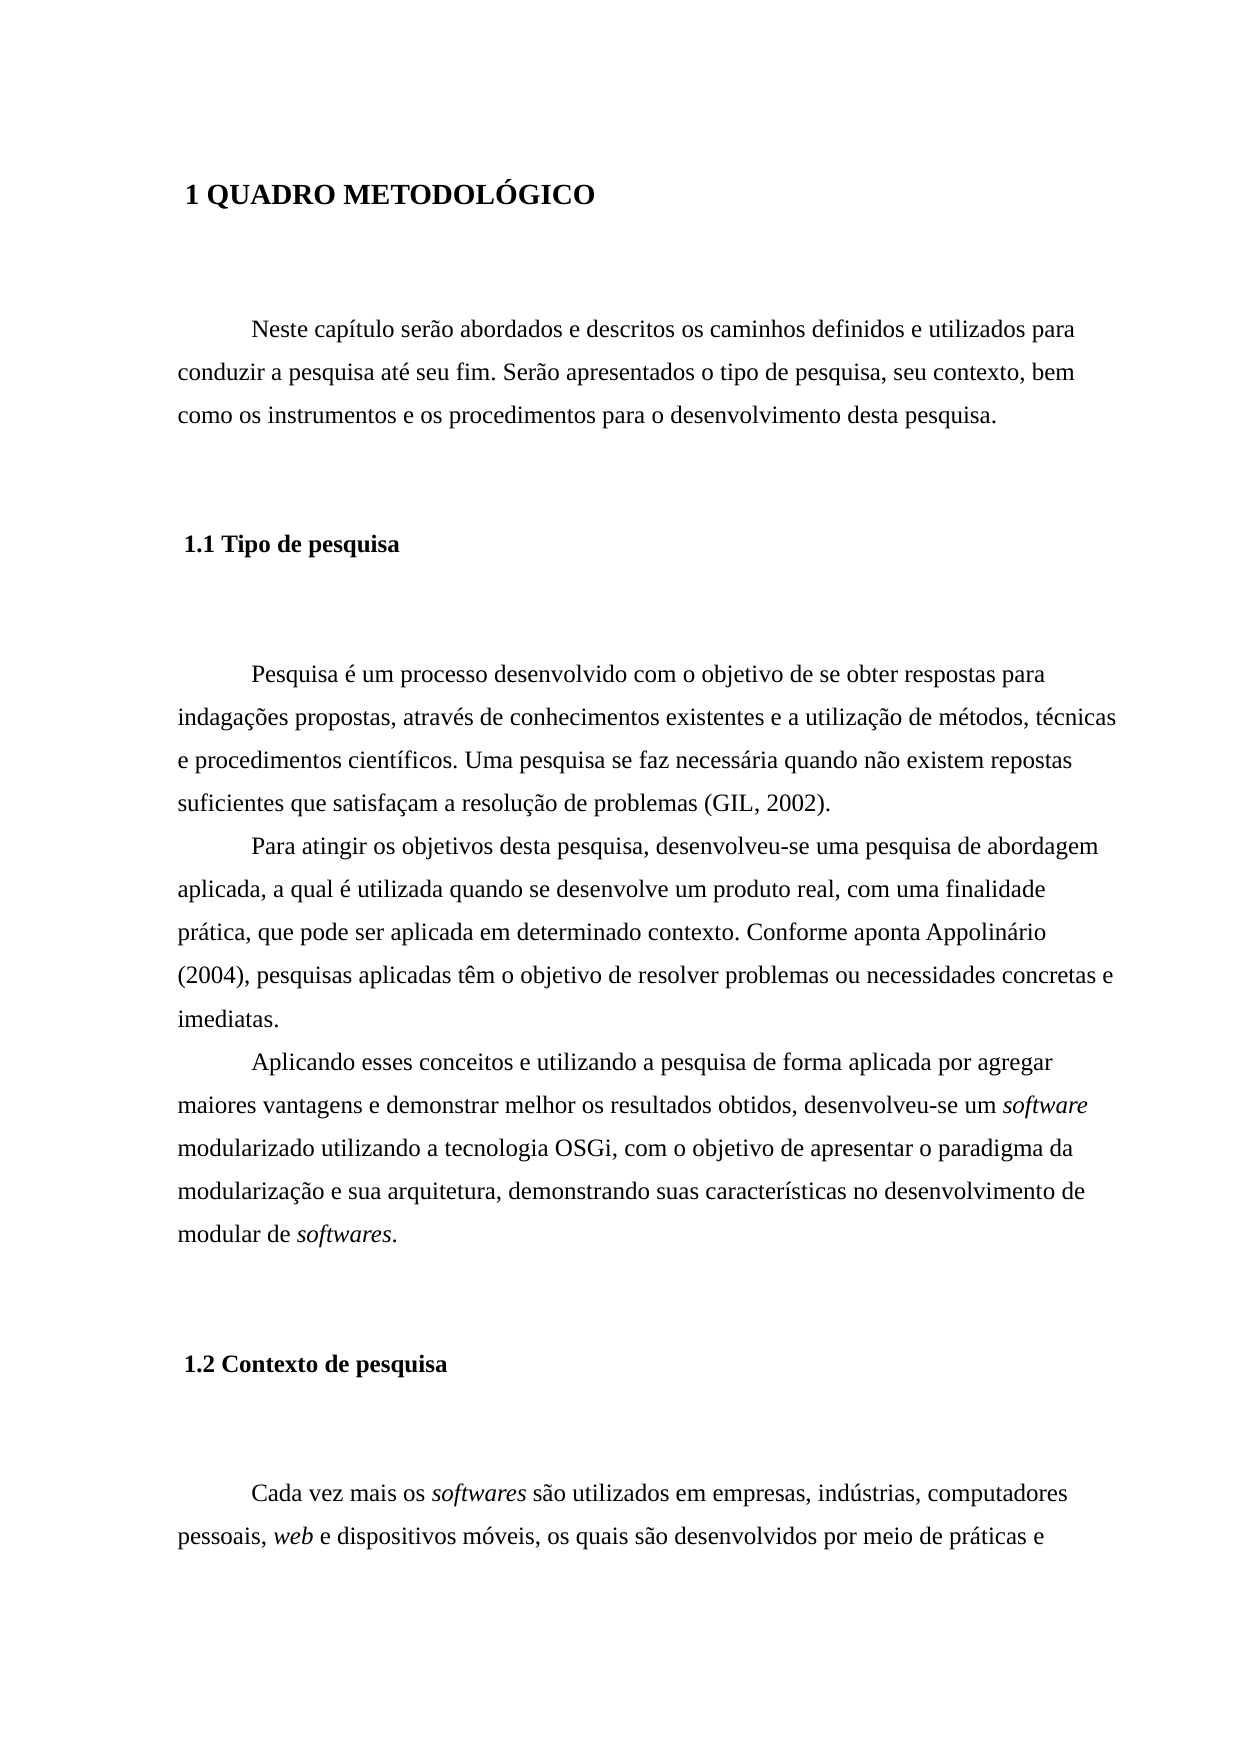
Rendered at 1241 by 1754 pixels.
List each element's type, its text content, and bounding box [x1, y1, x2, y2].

subtitle Contexto de pesquisa [177, 1349, 1122, 1377]
text Pesquisa é um processo desenvolvido com o objetivo de se obter respostas para indagações propostas, através de conhecimentos existentes e a utilização de métodos, técnicas e procedimentos científicos. Uma pesquisa se faz necessária quando não existem repostas suficientes que satisfaçam a resolução de problemas (GIL, 2002). [177, 659, 1122, 817]
subtitle Tipo de pesquisa [177, 529, 1122, 558]
subtitle Quadro metodológico [177, 177, 1122, 211]
text Neste capítulo serão abordados e descritos os caminhos definidos e utilizados para conduzir a pesquisa até seu fim. Serão apresentados o tipo de pesquisa, seu contexto, bem como os instrumentos e os procedimentos para o desenvolvimento desta pesquisa. [177, 314, 1122, 429]
text Cada vez mais os softwares são utilizados em empresas, indústrias, computadores pessoais, web e dispositivos móveis, os quais são desenvolvidos por meio de práticas e [177, 1478, 1122, 1550]
text Para atingir os objetivos desta pesquisa, desenvolveu-se uma pesquisa de abordagem aplicada, a qual é utilizada quando se desenvolve um produto real, com uma finalidade prática, que pode ser aplicada em determinado contexto. Conforme aponta Appolinário (2004), pesquisas aplicadas têm o objetivo de resolver problemas ou necessidades concretas e imediatas. [177, 831, 1122, 1032]
text Aplicando esses conceitos e utilizando a pesquisa de forma aplicada por agregar maiores vantagens e demonstrar melhor os resultados obtidos, desenvolveu-se um software modularizado utilizando a tecnologia OSGi, com o objetivo de apresentar o paradigma da modularização e sua arquitetura, demonstrando suas características no desenvolvimento de modular de softwares. [177, 1047, 1122, 1248]
